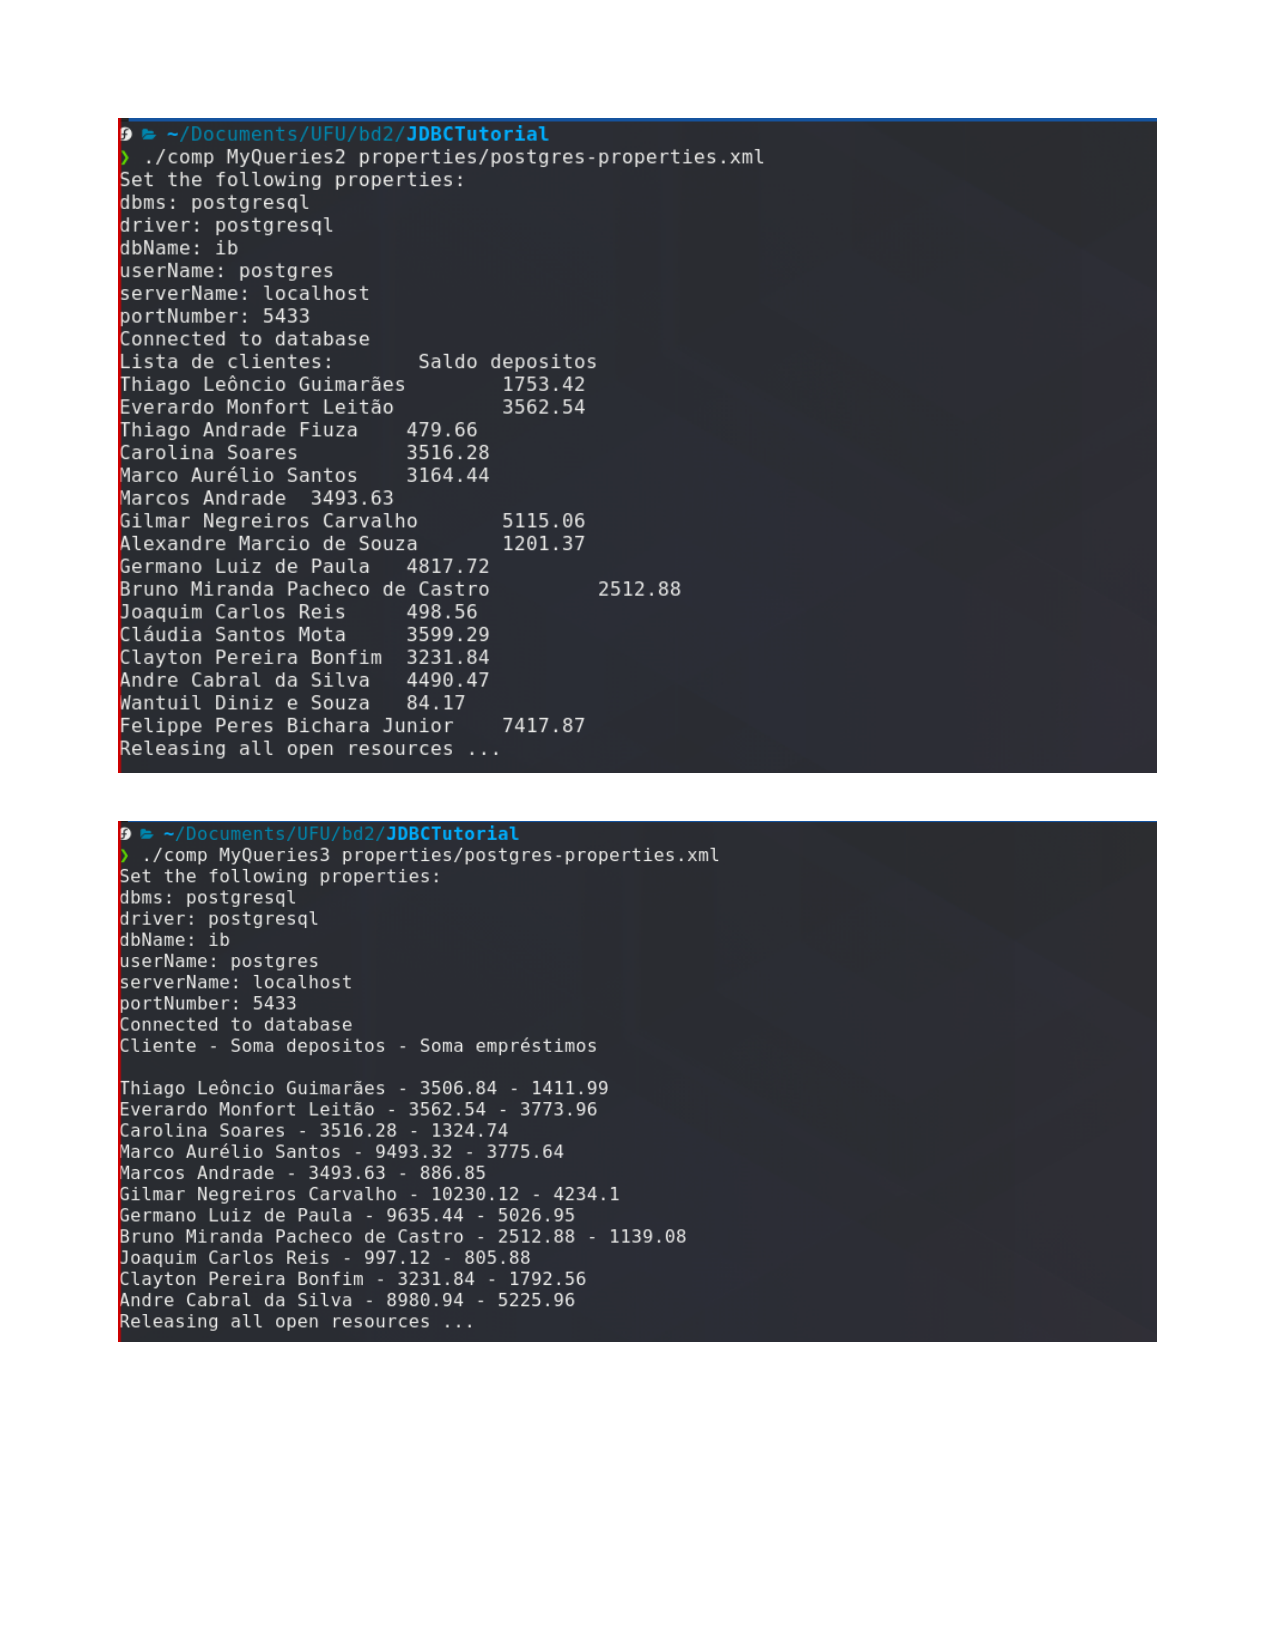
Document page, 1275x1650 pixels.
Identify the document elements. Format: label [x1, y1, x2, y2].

picture [118, 118, 1157, 773]
picture [118, 821, 1157, 1342]
